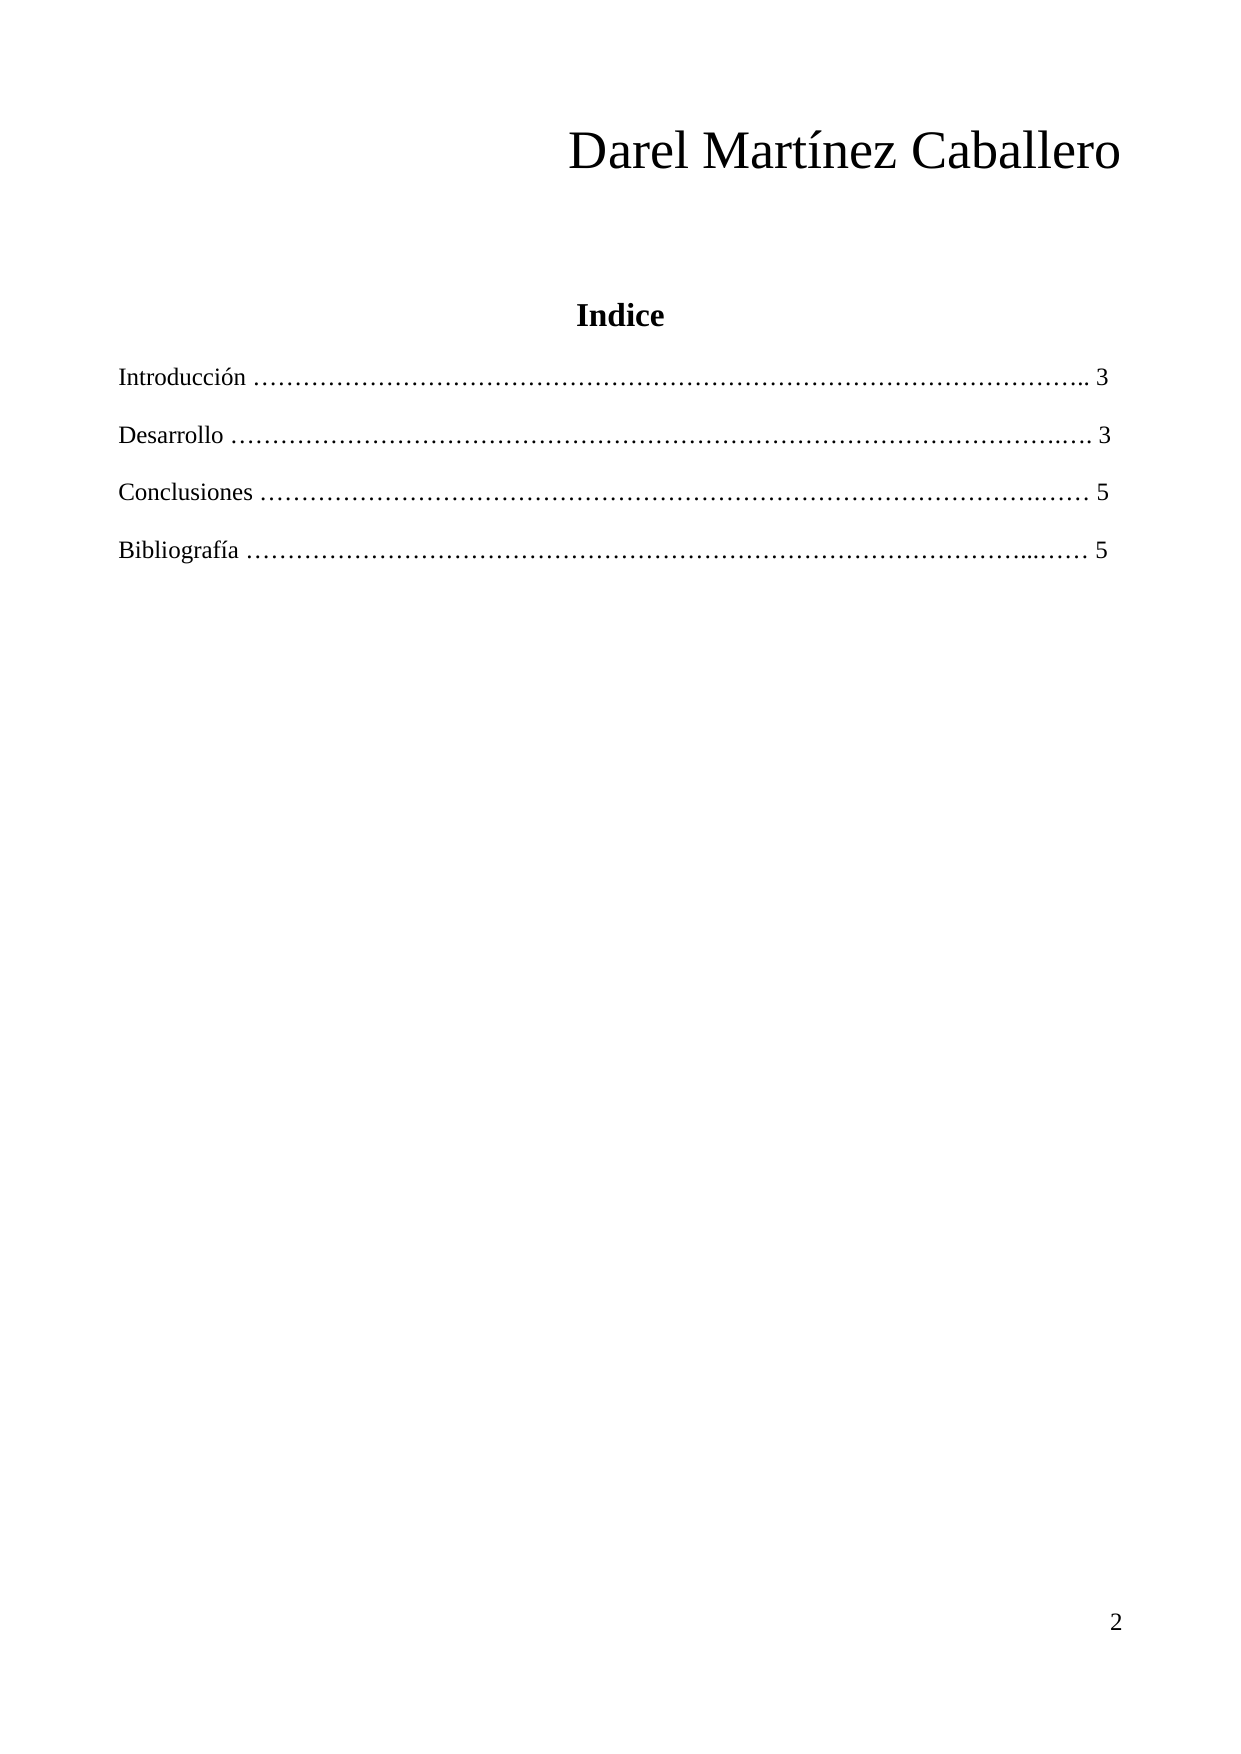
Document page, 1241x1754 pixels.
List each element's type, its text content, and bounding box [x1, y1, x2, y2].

text Introducción ……………………………………………………………………………………….. 3 [118, 362, 1122, 391]
text Bibliografía …………………………………………………………………………………...…… 5 [118, 535, 1122, 564]
text Desarrollo ……………………………………………………………………………………….…. 3 [118, 420, 1122, 449]
text Indice [118, 295, 1122, 334]
text Darel Martínez Caballero [118, 118, 1122, 180]
text Conclusiones ………………………………………………………………………………….…… 5 [118, 477, 1122, 506]
